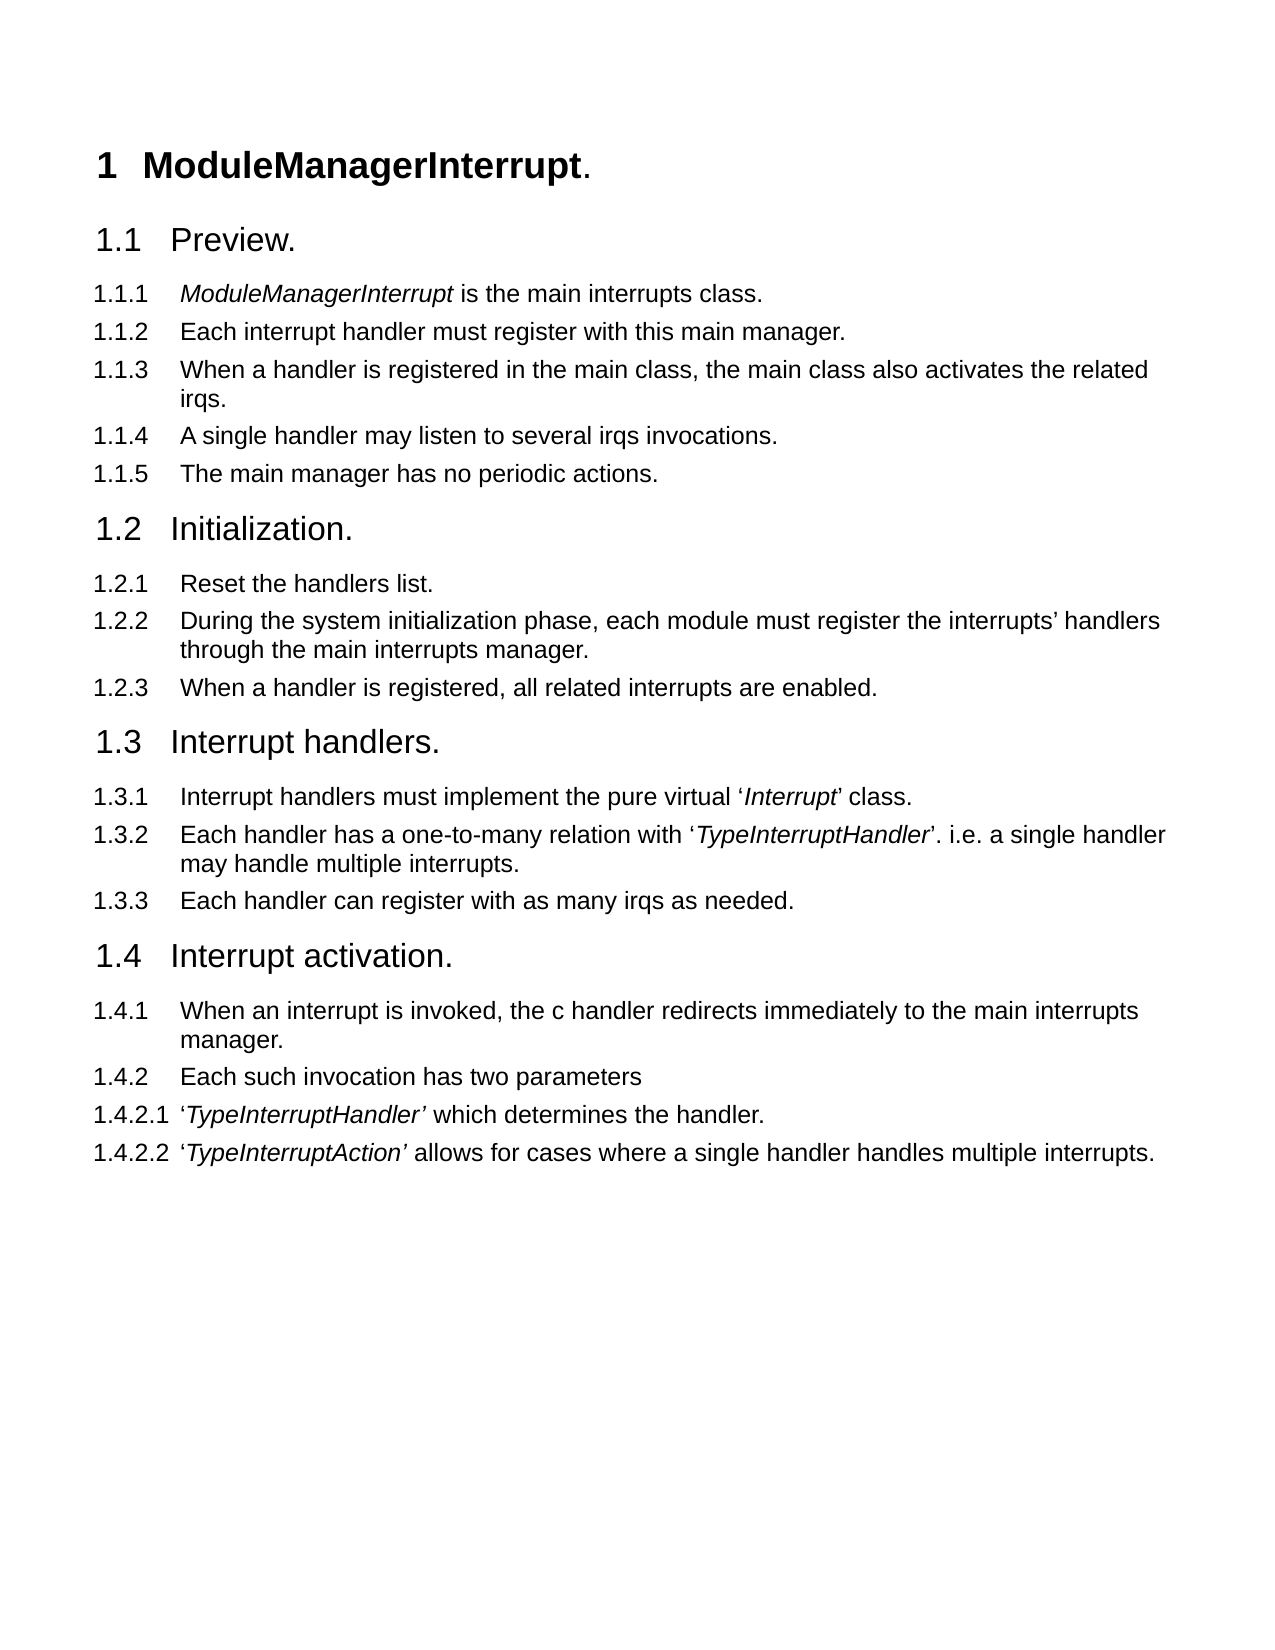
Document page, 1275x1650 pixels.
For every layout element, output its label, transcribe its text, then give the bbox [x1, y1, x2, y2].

subtitle The main manager has no periodic actions. [86, 459, 1202, 488]
subtitle A single handler may listen to several irqs invocations. [86, 421, 1202, 450]
subtitle When an interrupt is invoked, the c handler redirects immediately to the main interrupts manager. [86, 996, 1202, 1053]
subtitle When a handler is registered, all related interrupts are enabled. [86, 673, 1202, 701]
subtitle Each handler has a one-to-many relation with ‘TypeInterruptHandler’. i.e. a single handler may handle multiple interrupts. [86, 820, 1202, 877]
subtitle Interrupt handlers must implement the pure virtual ‘Interrupt’ class. [86, 782, 1202, 811]
subtitle Reset the handlers list. [86, 568, 1202, 597]
subtitle ‘TypeInterruptHandler’ which determines the handler. [86, 1100, 1202, 1129]
subtitle Each handler can register with as many irqs as needed. [86, 886, 1202, 915]
subtitle Interrupt handlers. [86, 722, 1202, 761]
subtitle During the system initialization phase, each module must register the interrupts’ handlers through the main interrupts manager. [86, 606, 1202, 664]
subtitle Each such invocation has two parameters [86, 1062, 1202, 1091]
subtitle ModuleManagerInterrupt is the main interrupts class. [86, 279, 1202, 308]
subtitle ModuleManagerInterrupt. [86, 143, 1202, 186]
subtitle Interrupt activation. [86, 936, 1202, 974]
subtitle When a handler is registered in the main class, the main class also activates the related irqs. [86, 355, 1202, 412]
subtitle Each interrupt handler must register with this main manager. [86, 317, 1202, 346]
subtitle Preview. [86, 219, 1202, 258]
subtitle Initialization. [86, 509, 1202, 547]
subtitle ‘TypeInterruptAction’ allows for cases where a single handler handles multiple interrupts. [86, 1138, 1202, 1166]
